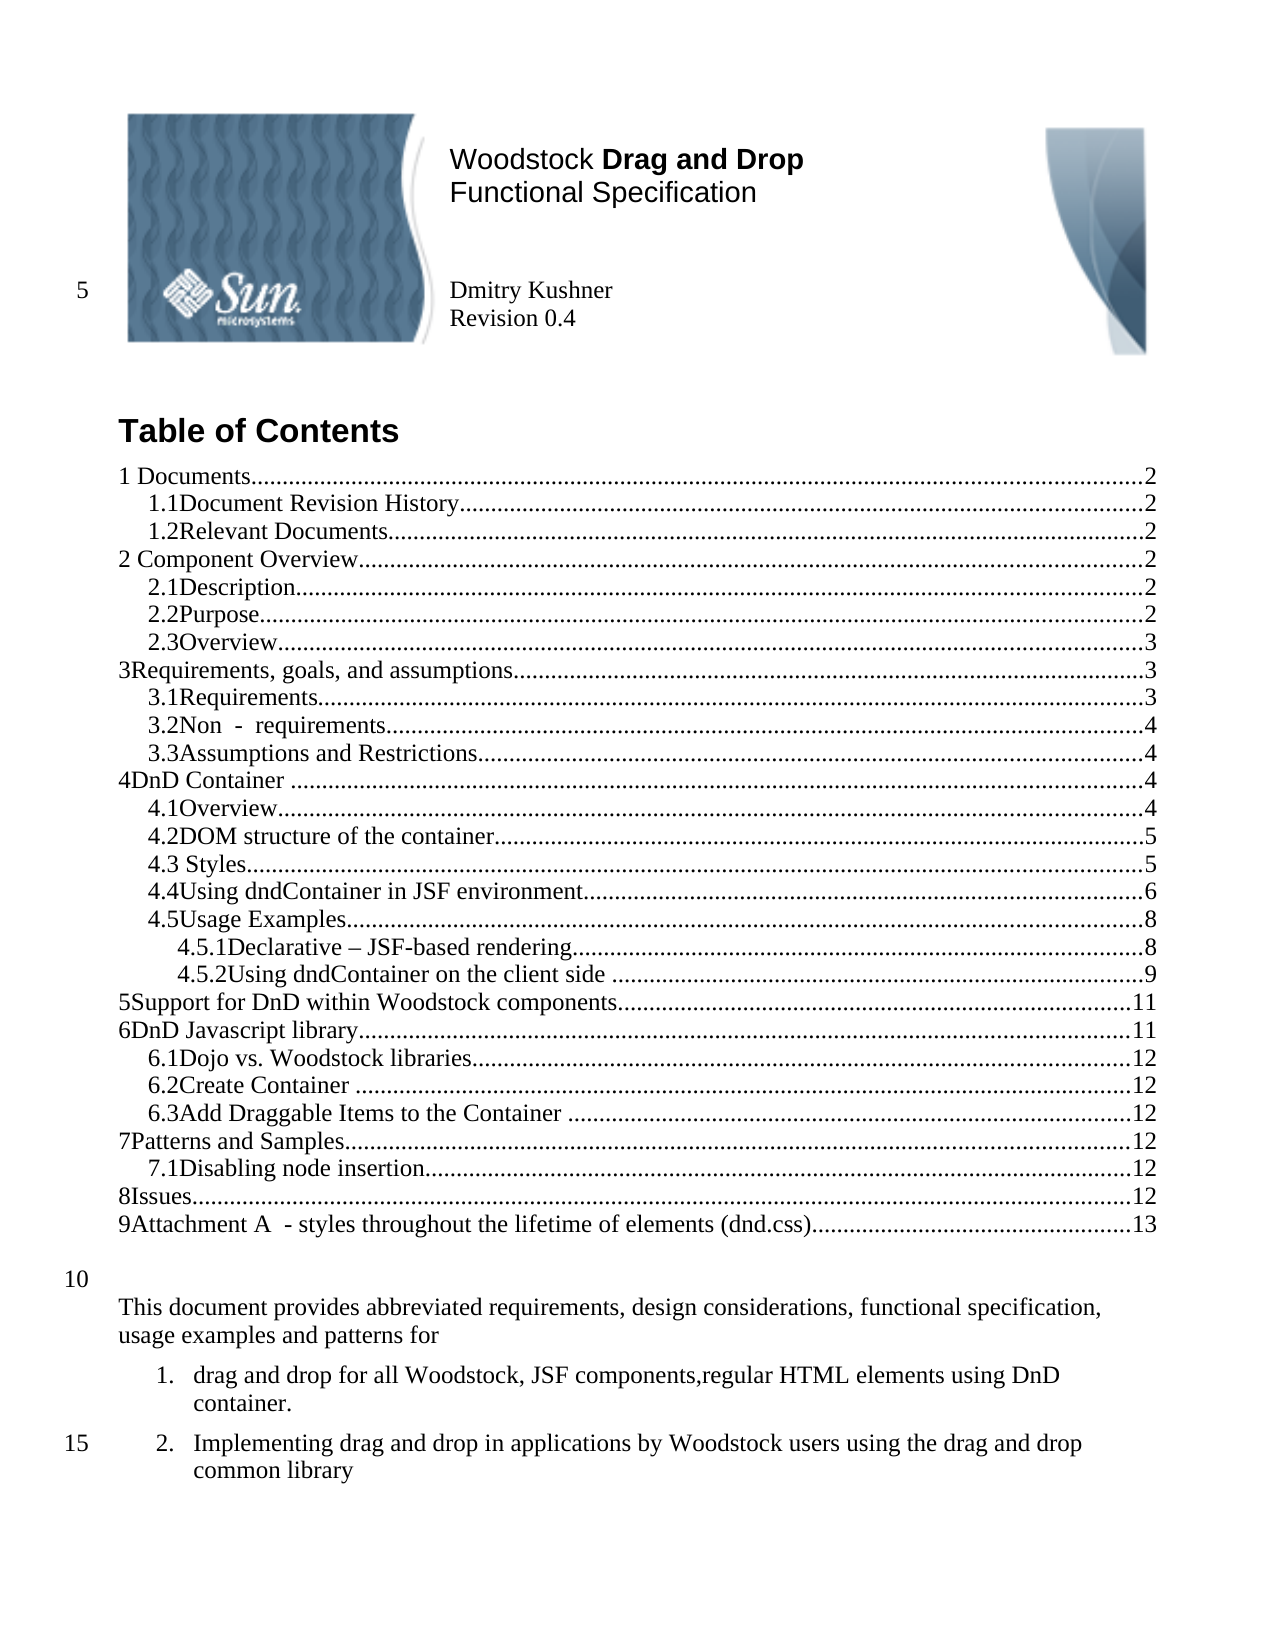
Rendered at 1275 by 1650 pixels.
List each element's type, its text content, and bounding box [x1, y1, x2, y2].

text 4DnD Container 4 [118, 767, 1157, 794]
subtitle Woodstock Drag and Drop Functional Specification [450, 143, 948, 208]
text 4.5.1Declarative – JSF-based rendering 8 [177, 933, 1157, 961]
text This document provides abbreviated requirements, design considerations, functional specification, usage examples and patterns for [118, 1293, 1157, 1348]
text 2.3Overview 3 [148, 628, 1157, 656]
text 6.3Add Draggable Items to the Container 12 [148, 1099, 1157, 1127]
text 2.1Description 2 [148, 573, 1157, 600]
text 4.1Overview 4 [148, 794, 1157, 822]
text 3.3Assumptions and Restrictions 4 [148, 739, 1157, 767]
text 2.2Purpose 2 [148, 600, 1157, 628]
text 6DnD Javascript library 11 [118, 1016, 1157, 1044]
text 4.5.2Using dndContainer on the client side 9 [177, 961, 1157, 988]
subtitle Table of Contents [118, 412, 1157, 449]
text 4.3 Styles 5 [148, 850, 1157, 877]
text 8Issues 12 [118, 1182, 1157, 1210]
text 1.2Relevant Documents 2 [148, 517, 1157, 545]
list Implementing drag and drop in applications by Woodstock users using the drag and drop common library [156, 1429, 1157, 1484]
text 4.4Using dndContainer in JSF environment 6 [148, 877, 1157, 905]
text 2 Component Overview 2 [118, 545, 1157, 573]
text 7Patterns and Samples 12 [118, 1127, 1157, 1154]
text 1 Documents 2 [118, 462, 1157, 489]
picture [948, 118, 1157, 366]
text 3.1Requirements 3 [148, 683, 1157, 711]
text 3Requirements, goals, and assumptions 3 [118, 656, 1157, 683]
text 1.1Document Revision History 2 [148, 489, 1157, 517]
text 4.2DOM structure of the container. 5 [148, 822, 1157, 850]
text 5Support for DnD within Woodstock components. 11 [118, 988, 1157, 1016]
text 4.5Usage Examples 8 [148, 905, 1157, 933]
text 9Attachment A - styles throughout the lifetime of elements (dnd.css) 13 [118, 1210, 1157, 1238]
picture [118, 104, 450, 353]
list drag and drop for all Woodstock, JSF components,regular HTML elements using DnD container. [156, 1361, 1157, 1416]
text Dmitry Kushner Revision 0.4 [450, 276, 948, 332]
text 6.2Create Container 12 [148, 1071, 1157, 1099]
text 3.2Non - requirements 4 [148, 711, 1157, 739]
text 6.1Dojo vs. Woodstock libraries 12 [148, 1044, 1157, 1071]
text 7.1Disabling node insertion 12 [148, 1154, 1157, 1182]
